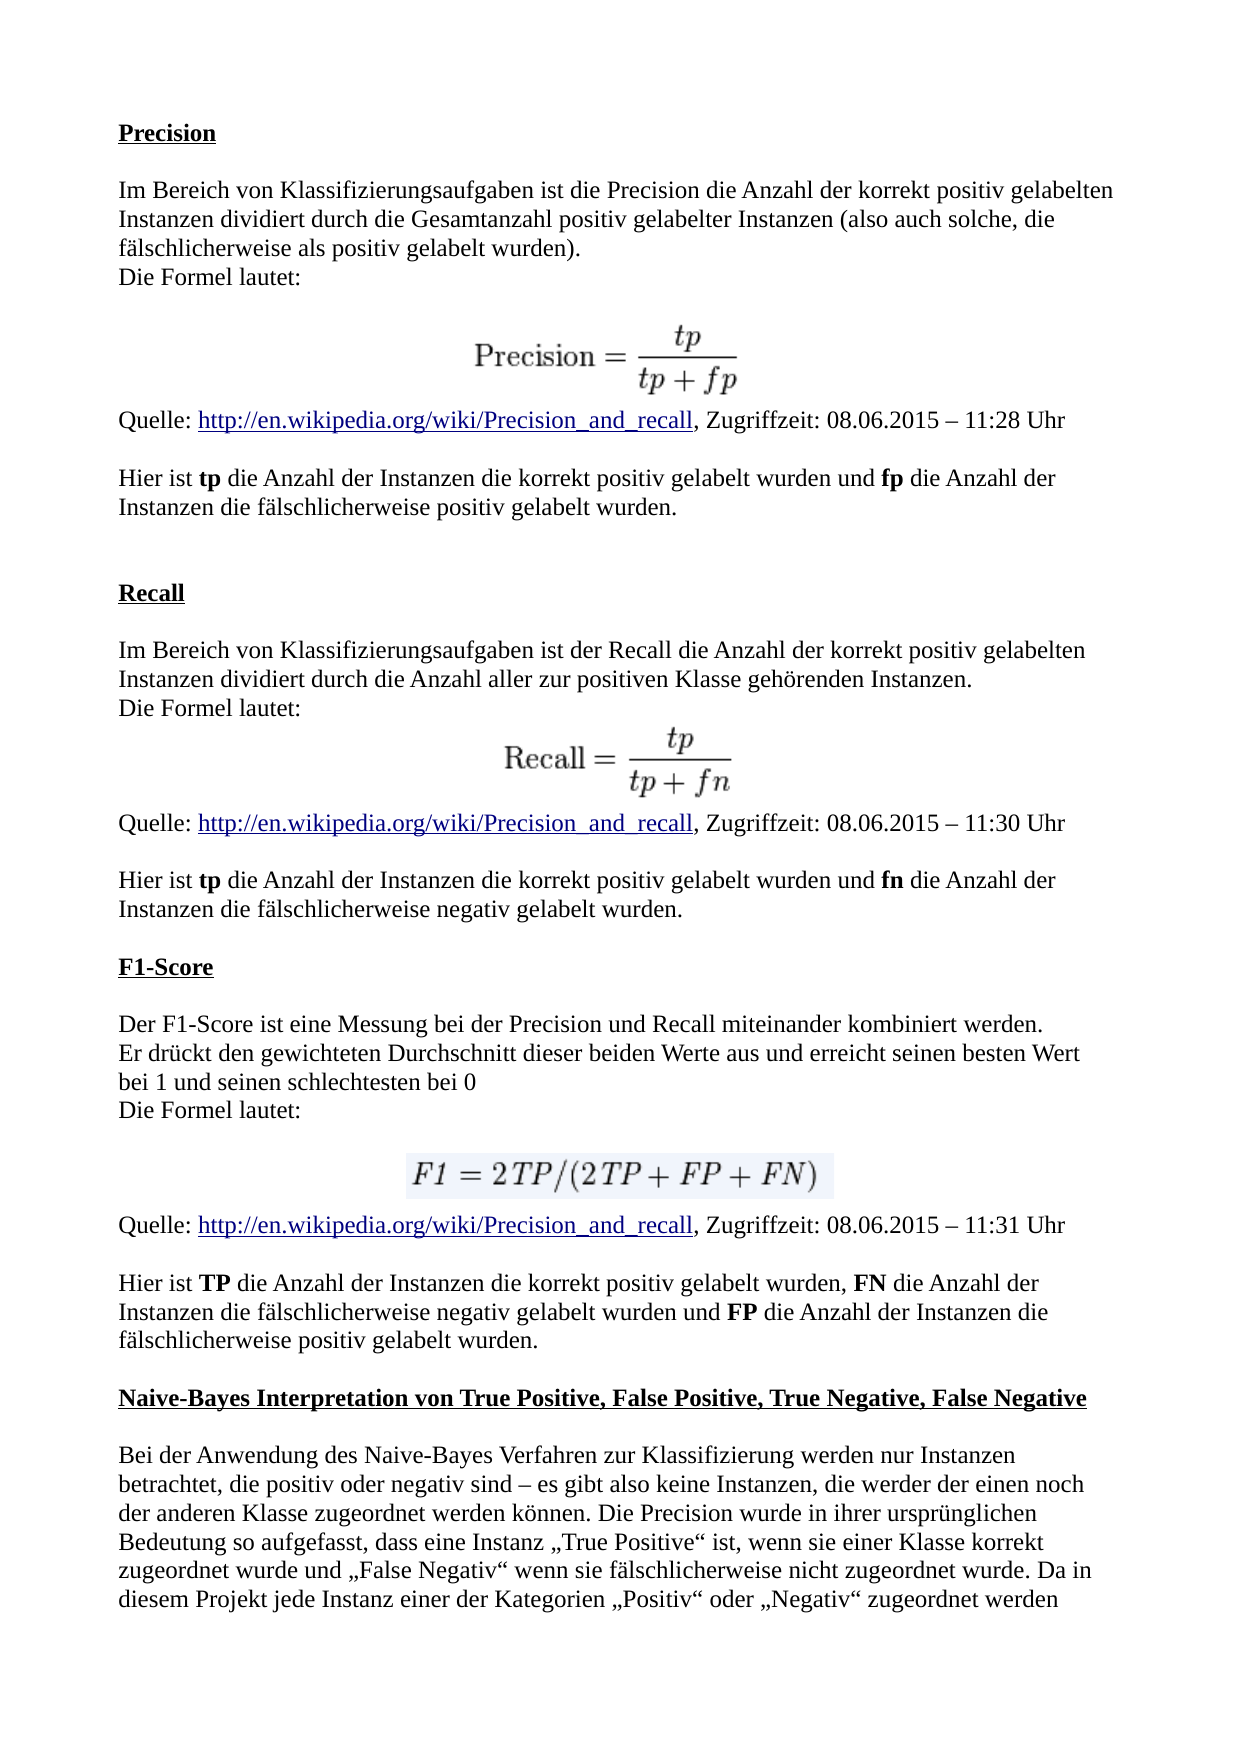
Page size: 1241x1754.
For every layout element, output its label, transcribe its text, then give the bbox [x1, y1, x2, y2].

text Quelle: http://en.wikipedia.org/wiki/Precision_and_recall, Zugriffzeit: 08.06.2015 – 11:28 Uhr [118, 406, 1122, 434]
text Hier ist TP die Anzahl der Instanzen die korrekt positiv gelabelt wurden, FN die Anzahl der Instanzen die fälschlicherweise negativ gelabelt wurden und FP die Anzahl der Instanzen die fälschlicherweise positiv gelabelt wurden. [118, 1268, 1122, 1354]
text Die Formel lautet: [118, 693, 1122, 722]
text Die Formel lautet: [118, 262, 1122, 291]
text Im Bereich von Klassifizierungsaufgaben ist der Recall die Anzahl der korrekt positiv gelabelten Instanzen dividiert durch die Anzahl aller zur positiven Klasse gehörenden Instanzen. [118, 636, 1122, 693]
text Im Bereich von Klassifizierungsaufgaben ist die Precision die Anzahl der korrekt positiv gelabelten Instanzen dividiert durch die Gesamtanzahl positiv gelabelter Instanzen (also auch solche, die fälschlicherweise als positiv gelabelt wurden). [118, 176, 1122, 262]
text Recall [118, 578, 1122, 607]
text Naive-Bayes Interpretation von True Positive, False Positive, True Negative, False Negative [118, 1383, 1122, 1412]
picture [406, 1153, 835, 1199]
text Quelle: http://en.wikipedia.org/wiki/Precision_and_recall, Zugriffzeit: 08.06.2015 – 11:30 Uhr [118, 808, 1122, 837]
text Er drückt den gewichteten Durchschnitt dieser beiden Werte aus und erreicht seinen besten Wert [118, 1038, 1122, 1067]
text Precision [118, 118, 1122, 147]
text Bei der Anwendung des Naive-Bayes Verfahren zur Klassifizierung werden nur Instanzen betrachtet, die positiv oder negativ sind – es gibt also keine Instanzen, die werder der einen noch der anderen Klasse zugeordnet werden können. Die Precision wurde in ihrer ursprünglichen Bedeutung so aufgefasst, dass eine Instanz „True Positive“ ist, wenn sie einer Klasse korrekt zugeordnet wurde und „False Negativ“ wenn sie fälschlicherweise nicht zugeordnet wurde. Da in diesem Projekt jede Instanz einer der Kategorien „Positiv“ oder „Negativ“ zugeordnet werden [118, 1441, 1122, 1613]
text bei 1 und seinen schlechtesten bei 0 [118, 1067, 1122, 1096]
picture [460, 319, 781, 401]
text Hier ist tp die Anzahl der Instanzen die korrekt positiv gelabelt wurden und fp die Anzahl der Instanzen die fälschlicherweise positiv gelabelt wurden. [118, 463, 1122, 521]
text Die Formel lautet: [118, 1096, 1122, 1124]
picture [488, 721, 752, 807]
text Der F1-Score ist eine Messung bei der Precision und Recall miteinander kombiniert werden. [118, 1009, 1122, 1038]
text F1-Score [118, 952, 1122, 981]
text Hier ist tp die Anzahl der Instanzen die korrekt positiv gelabelt wurden und fn die Anzahl der Instanzen die fälschlicherweise negativ gelabelt wurden. [118, 866, 1122, 923]
text Quelle: http://en.wikipedia.org/wiki/Precision_and_recall, Zugriffzeit: 08.06.2015 – 11:31 Uhr [118, 1211, 1122, 1239]
